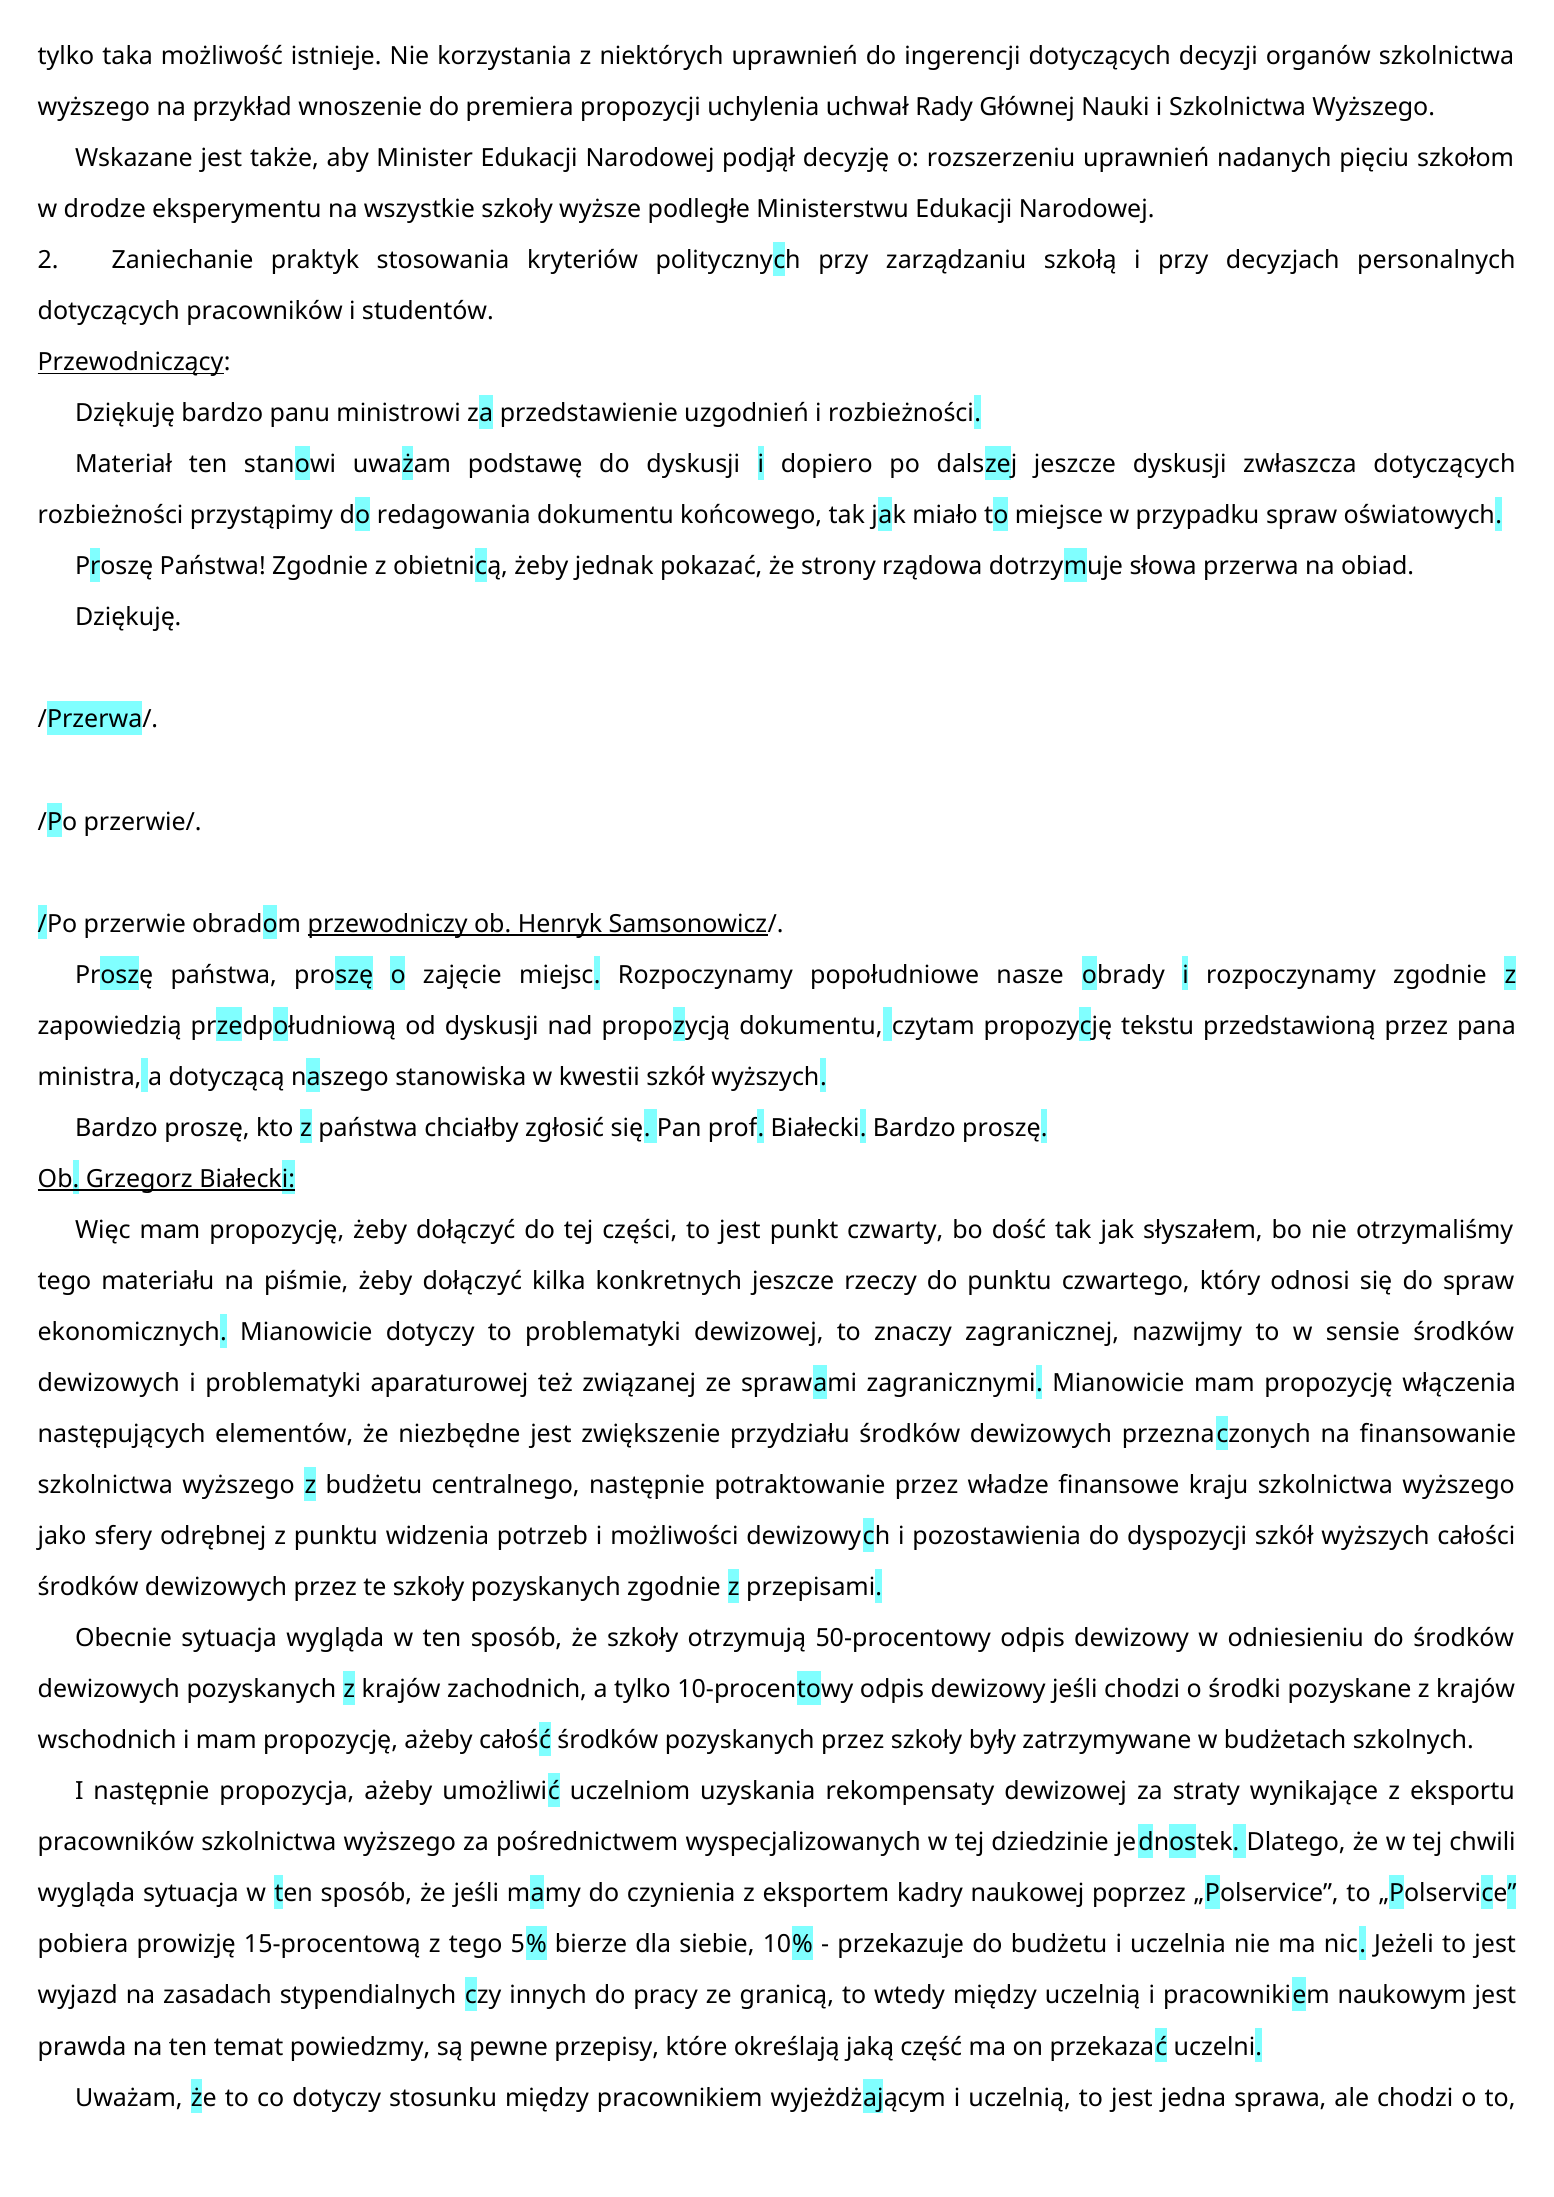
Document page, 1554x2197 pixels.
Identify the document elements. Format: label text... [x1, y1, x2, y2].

text I następnie propozycja, ażeby umożliwić uczelniom uzyskania rekompensaty dewizowej za straty wynikające z eksportu pracowników szkolnictwa wyższego za pośrednictwem wyspecjalizowanych w tej dziedzinie jednostek. Dlatego, że w tej chwili wygląda sytuacja w ten sposób, że jeśli mamy do czynienia z eksportem kadry naukowej poprzez „Polservice”, to „Polservice” pobiera prowizję 15-procentową z tego 5% bierze dla siebie, 10% - przekazuje do budżetu i uczelnia nie ma nic. Jeżeli to jest wyjazd na zasadach stypendialnych czy innych do pracy ze granicą, to wtedy między uczelnią i pracownikiem naukowym jest prawda na ten temat powiedzmy, są pewne przepisy, które określają jaką część ma on przekazać uczelni. [37, 1773, 1516, 2062]
text Ob. Grzegorz Białecki: [37, 1160, 1516, 1194]
text Wskazane jest także, aby Minister Edukacji Narodowej podjął decyzję o: rozszerzeniu uprawnień nadanych pięciu szkołom w drodze eksperymentu na wszystkie szkoły wyższe podległe Ministerstwu Edukacji Narodowej. [37, 139, 1516, 225]
text Więc mam propozycję, żeby dołączyć do tej części, to jest punkt czwarty, bo dość tak jak słyszałem, bo nie otrzymaliśmy tego materiału na piśmie, żeby dołączyć kilka konkretnych jeszcze rzeczy do punktu czwartego, który odnosi się do spraw ekonomicznych. Mianowicie dotyczy to problematyki dewizowej, to znaczy zagranicznej, nazwijmy to w sensie środków dewizowych i problematyki aparaturowej też związanej ze sprawami zagranicznymi. Mianowicie mam propozycję włączenia następujących elementów, że niezbędne jest zwiększenie przydziału środków dewizowych przeznaczonych na finansowanie szkolnictwa wyższego z budżetu centralnego, następnie potraktowanie przez władze finansowe kraju szkolnictwa wyższego jako sfery odrębnej z punktu widzenia potrzeb i możliwości dewizowych i pozostawienia do dyspozycji szkół wyższych całości środków dewizowych przez te szkoły pozyskanych zgodnie z przepisami. [37, 1211, 1516, 1603]
text 2. Zaniechanie praktyk stosowania kryteriów politycznych przy zarządzaniu szkołą i przy decyzjach personalnych dotyczących pracowników i studentów. [37, 242, 1516, 327]
text Obecnie sytuacja wygląda w ten sposób, że szkoły otrzymują 50-procentowy odpis dewizowy w odniesieniu do środków dewizowych pozyskanych z krajów zachodnich, a tylko 10-procentowy odpis dewizowy jeśli chodzi o środki pozyskane z krajów wschodnich i mam propozycję, ażeby całość środków pozyskanych przez szkoły były zatrzymywane w budżetach szkolnych. [37, 1620, 1516, 1756]
text tylko taka możliwość istnieje. Nie korzystania z niektórych uprawnień do ingerencji dotyczących decyzji organów szkolnictwa wyższego na przykład wnoszenie do premiera propozycji uchylenia uchwał Rady Głównej Nauki i Szkolnictwa Wyższego. [37, 37, 1516, 123]
text Przewodniczący: [37, 344, 1516, 378]
text /Po przerwie/. [37, 803, 1516, 837]
text Materiał ten stanowi uważam podstawę do dyskusji i dopiero po dalszej jeszcze dyskusji zwłaszcza dotyczących rozbieżności przystąpimy do redagowania dokumentu końcowego, tak jak miało to miejsce w przypadku spraw oświatowych. [37, 446, 1516, 531]
text Bardzo proszę, kto z państwa chciałby zgłosić się. Pan prof. Białecki. Bardzo proszę. [37, 1109, 1516, 1143]
text Proszę Państwa! Zgodnie z obietnicą, żeby jednak pokazać, że strony rządowa dotrzymuje słowa przerwa na obiad. [37, 548, 1516, 582]
text Proszę państwa, proszę o zajęcie miejsc. Rozpoczynamy popołudniowe nasze obrady i rozpoczynamy zgodnie z zapowiedzią przedpołudniową od dyskusji nad propozycją dokumentu, czytam propozycję tekstu przedstawioną przez pana ministra, a dotyczącą naszego stanowiska w kwestii szkół wyższych. [37, 956, 1516, 1092]
text /Przerwa/. [37, 701, 1516, 735]
text Dziękuję bardzo panu ministrowi za przedstawienie uzgodnień i rozbieżności. [37, 395, 1516, 429]
text Uważam, że to co dotyczy stosunku między pracownikiem wyjeżdżającym i uczelnią, to jest jedna sprawa, ale chodzi o to, [37, 2079, 1516, 2113]
text Dziękuję. [37, 599, 1516, 633]
text /Po przerwie obradom przewodniczy ob. Henryk Samsonowicz/. [37, 905, 1516, 939]
